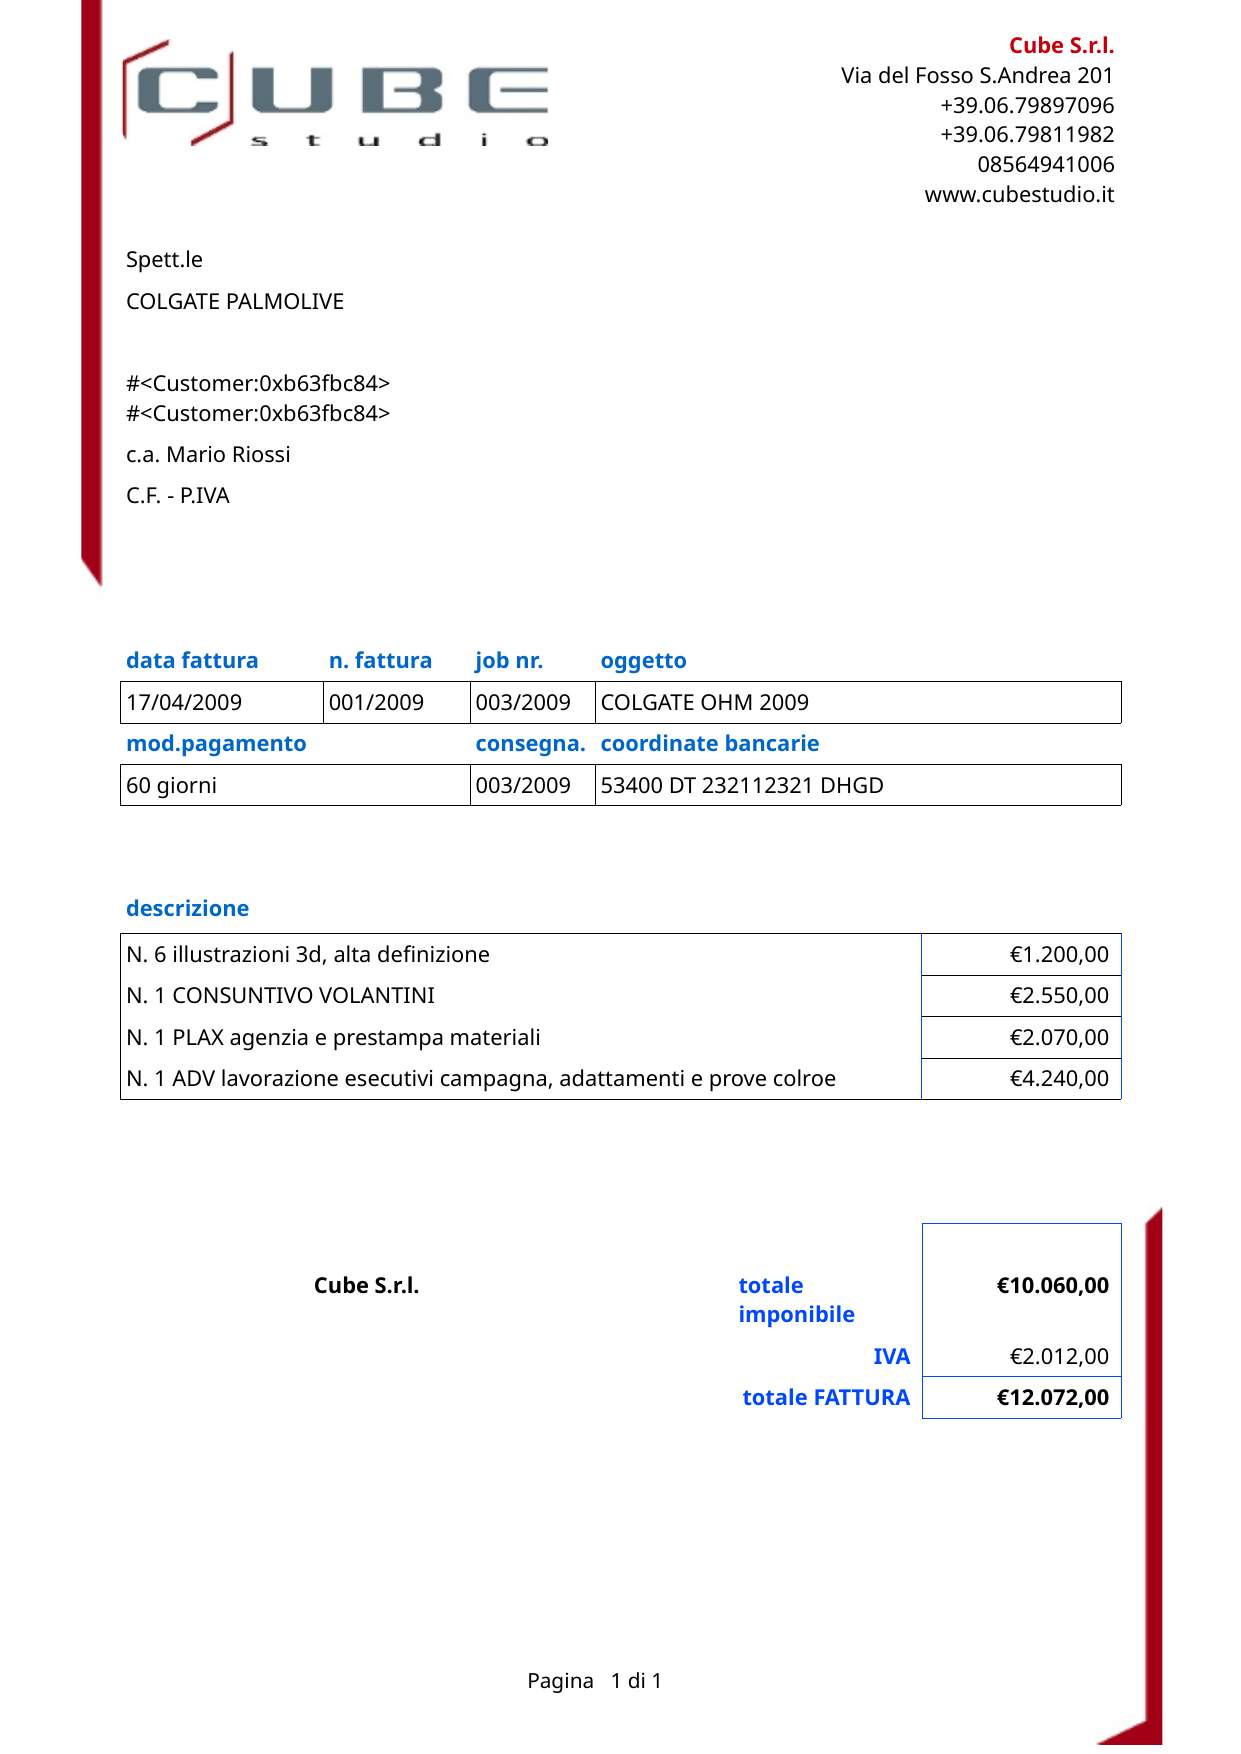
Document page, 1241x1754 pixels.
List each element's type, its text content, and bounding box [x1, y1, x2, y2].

table_cell 17/04/2009 [121, 682, 323, 722]
table_header [733, 1223, 922, 1264]
table_header [637, 239, 654, 280]
table_cell #<Customer:0xb63fbc84> #<Customer:0xb63fbc84> [120, 363, 637, 433]
table_cell 003/2009 [471, 682, 595, 722]
table_cell [337, 1335, 453, 1376]
table_cell N. 1 PLAX agenzia e prestampa materiali [121, 1016, 921, 1057]
table_cell [120, 599, 323, 640]
table_cell descrizione [120, 888, 921, 933]
table_cell [637, 434, 654, 475]
table_cell n. fattura [323, 640, 470, 681]
table_cell job nr. [470, 640, 595, 681]
table_header [654, 239, 921, 280]
table_cell [595, 280, 637, 321]
table_cell [595, 557, 637, 598]
table_cell [921, 888, 1121, 933]
picture [122, 39, 549, 146]
table_cell €2.070,00 [922, 1017, 1121, 1057]
table_cell [921, 599, 1121, 640]
table_cell IVA [733, 1335, 922, 1376]
table_cell [120, 806, 921, 846]
table_header N. 6 illustrazioni 3d, alta definizione [121, 934, 921, 975]
table_cell [921, 806, 1121, 846]
table_cell €2.012,00 [923, 1335, 1095, 1376]
table_cell [323, 599, 470, 640]
table_cell [654, 321, 1121, 362]
table_cell data fattura [120, 640, 323, 681]
table_cell COLGATE OHM 2009 [596, 682, 1121, 722]
table_cell €10.060,00 [923, 1264, 1095, 1335]
table_header [453, 1223, 620, 1264]
table_cell COLGATE PALMOLIVE [120, 280, 595, 321]
table_cell [470, 516, 595, 557]
table_cell [120, 516, 323, 557]
table_cell N. 1 CONSUNTIVO VOLANTINI [121, 975, 921, 1016]
table_cell [453, 1335, 620, 1376]
table_cell [637, 321, 654, 362]
table_cell [470, 599, 595, 640]
table_cell [120, 1181, 1121, 1223]
table_cell [323, 516, 470, 557]
table_cell Cube S.r.l. [119, 1264, 620, 1335]
table_cell [620, 1335, 733, 1376]
table_cell [119, 1376, 337, 1418]
table_cell [637, 557, 654, 598]
table_cell [337, 1376, 453, 1418]
table_cell c.a. Mario Riossi [120, 434, 637, 475]
table_header [337, 1223, 453, 1264]
table_cell C.F. - P.IVA [120, 475, 921, 516]
table_cell 003/2009 [471, 765, 595, 805]
table_cell [595, 599, 637, 640]
table_cell [654, 363, 1121, 433]
table_cell [637, 363, 654, 433]
table_cell [921, 557, 1121, 598]
table_cell €4.240,00 [922, 1059, 1121, 1099]
table_cell 53400 DT 232112321 DHGD [596, 765, 1121, 805]
table_cell [921, 475, 1121, 516]
table_cell [637, 516, 654, 557]
table_header [119, 1223, 337, 1264]
table_cell totale FATTURA [733, 1376, 922, 1418]
table_cell 001/2009 [324, 682, 470, 722]
table_cell [119, 1335, 337, 1376]
table_header [595, 239, 637, 280]
table_cell [654, 557, 921, 598]
table_cell mod.pagamento [120, 724, 470, 764]
table_cell [595, 321, 637, 362]
table_cell [453, 1376, 620, 1418]
table_cell [323, 557, 470, 598]
table_cell [654, 599, 921, 640]
table_header [923, 1224, 1095, 1264]
picture [81, 0, 107, 599]
table_cell [120, 321, 595, 362]
table_cell [921, 846, 1121, 888]
table_cell [921, 280, 1121, 321]
table_cell [637, 280, 654, 321]
table_header €1.200,00 [922, 934, 1121, 975]
table_header [921, 239, 1121, 280]
table_cell [620, 1264, 733, 1335]
table_cell N. 1 ADV lavorazione esecutivi campagna, adattamenti e prove colroe [121, 1058, 921, 1099]
picture [1095, 1202, 1163, 1745]
table_cell consegna. [470, 724, 595, 764]
table_header [620, 1223, 733, 1264]
table_cell [637, 599, 654, 640]
table_cell totale imponibile [733, 1264, 922, 1335]
table_cell [120, 1100, 1121, 1140]
table_cell coordinate bancarie [595, 724, 1121, 764]
table_cell [654, 280, 921, 321]
table_cell [470, 557, 595, 598]
table_cell 60 giorni [121, 765, 470, 805]
table_cell [120, 1140, 1121, 1181]
table_cell [620, 1376, 733, 1418]
table_cell [654, 434, 1121, 475]
picture [1095, 1224, 1121, 1376]
table_cell [595, 516, 637, 557]
table_cell €12.072,00 [923, 1377, 1095, 1418]
table_cell €2.550,00 [922, 976, 1121, 1016]
table_cell [120, 557, 323, 598]
table_cell [120, 846, 921, 888]
table_header Spett.le [120, 239, 595, 280]
table_cell [654, 516, 1121, 557]
table_cell oggetto [595, 640, 1121, 681]
